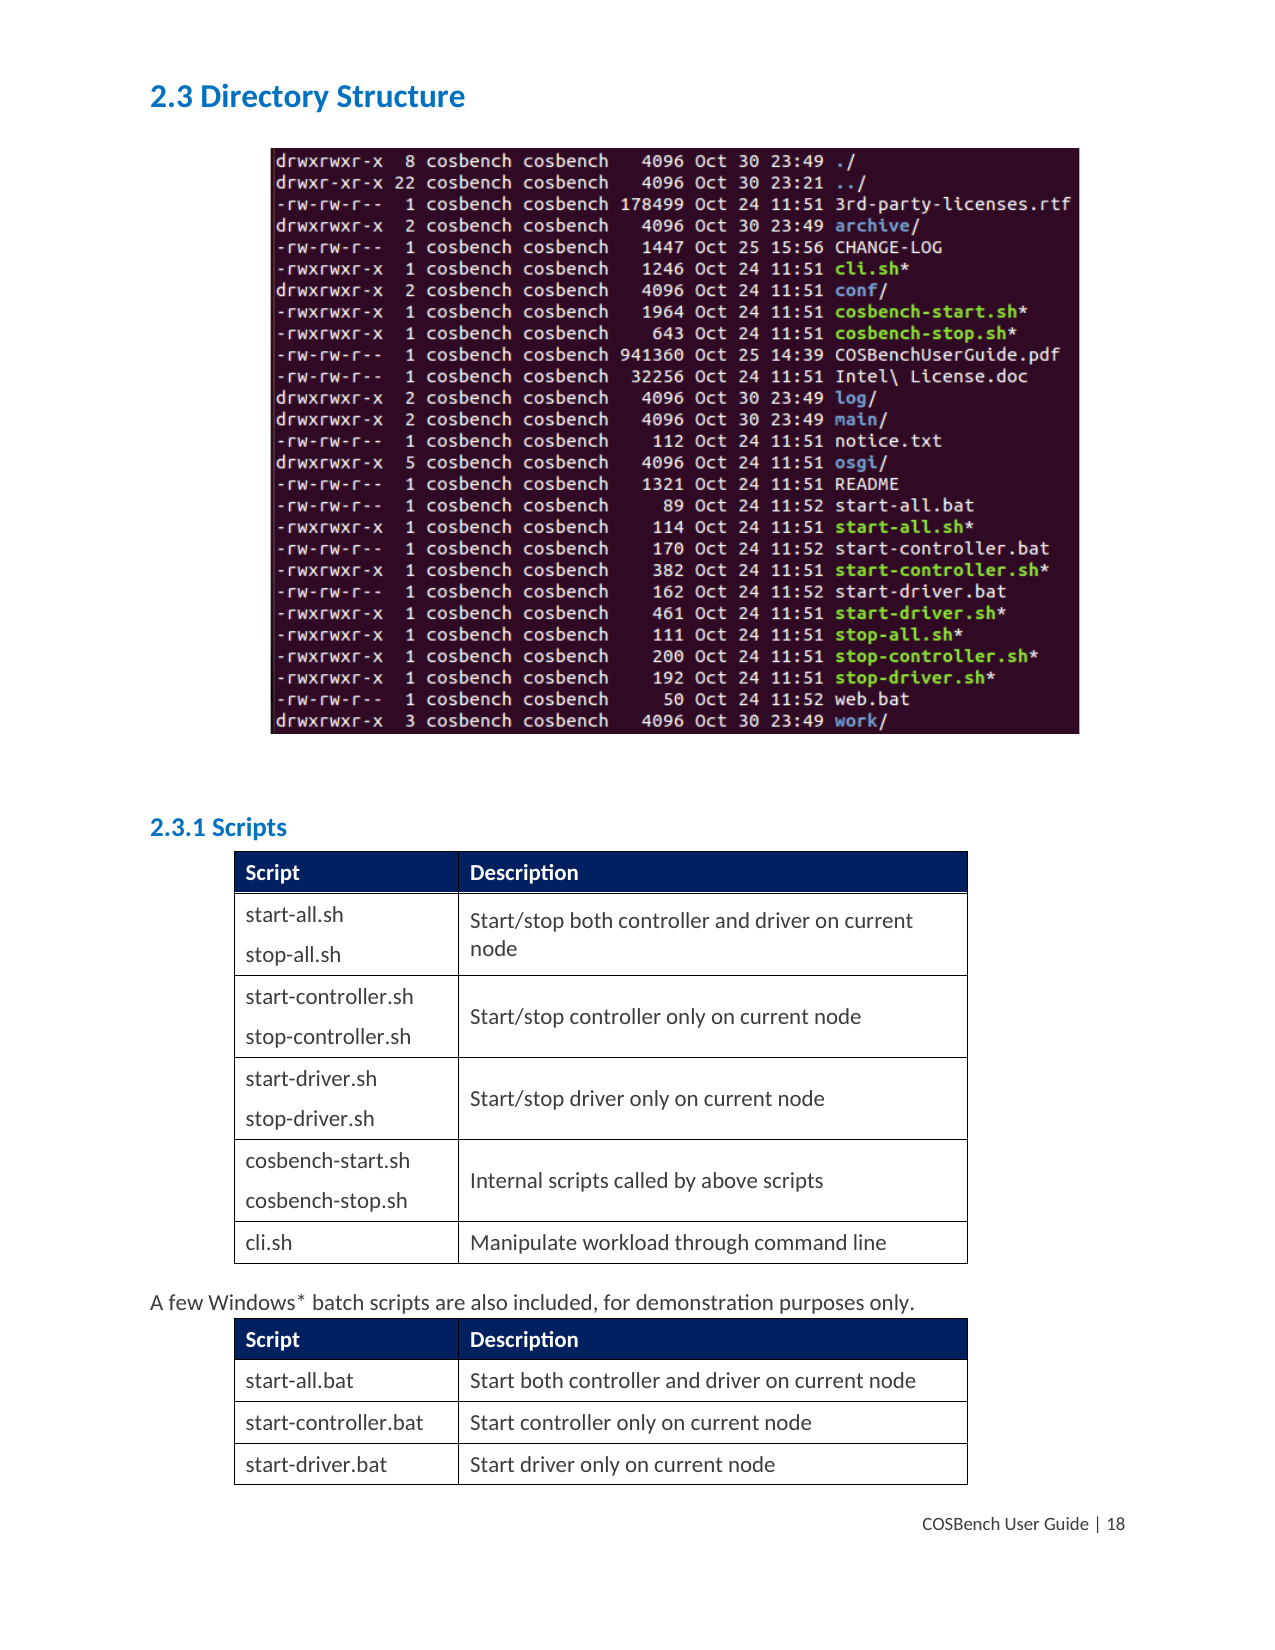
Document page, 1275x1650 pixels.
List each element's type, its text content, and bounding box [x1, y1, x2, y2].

table_cell Start/stop driver only on current node [459, 1058, 967, 1139]
table_cell start-controller.bat [235, 1402, 458, 1442]
subtitle Scripts [150, 810, 1125, 843]
table_cell Start driver only on current node [459, 1444, 967, 1484]
table_cell cli.sh [235, 1222, 458, 1262]
table_cell cosbench-start.sh cosbench-stop.sh [235, 1140, 458, 1221]
table_cell start-controller.sh stop-controller.sh [235, 976, 458, 1057]
table_header Script [235, 852, 458, 892]
table_cell Start controller only on current node [459, 1402, 967, 1442]
table_cell Internal scripts called by above scripts [459, 1140, 967, 1221]
table_cell Manipulate workload through command line [459, 1222, 967, 1262]
text A few Windows* batch scripts are also included, for demonstration purposes only. [150, 1288, 1125, 1316]
table_cell start-all.bat [235, 1360, 458, 1401]
table_cell start-all.sh stop-all.sh [235, 894, 458, 974]
table_header Description [459, 852, 967, 892]
table_cell Start/stop controller only on current node [459, 976, 967, 1057]
table_cell Start both controller and driver on current node [459, 1360, 967, 1401]
table_cell start-driver.sh stop-driver.sh [235, 1058, 458, 1139]
table_header Description [459, 1319, 967, 1359]
subtitle Directory Structure [150, 75, 1125, 116]
table_cell start-driver.bat [235, 1444, 458, 1484]
table_header Script [235, 1319, 458, 1359]
table_cell Start/stop both controller and driver on current node [459, 894, 967, 974]
